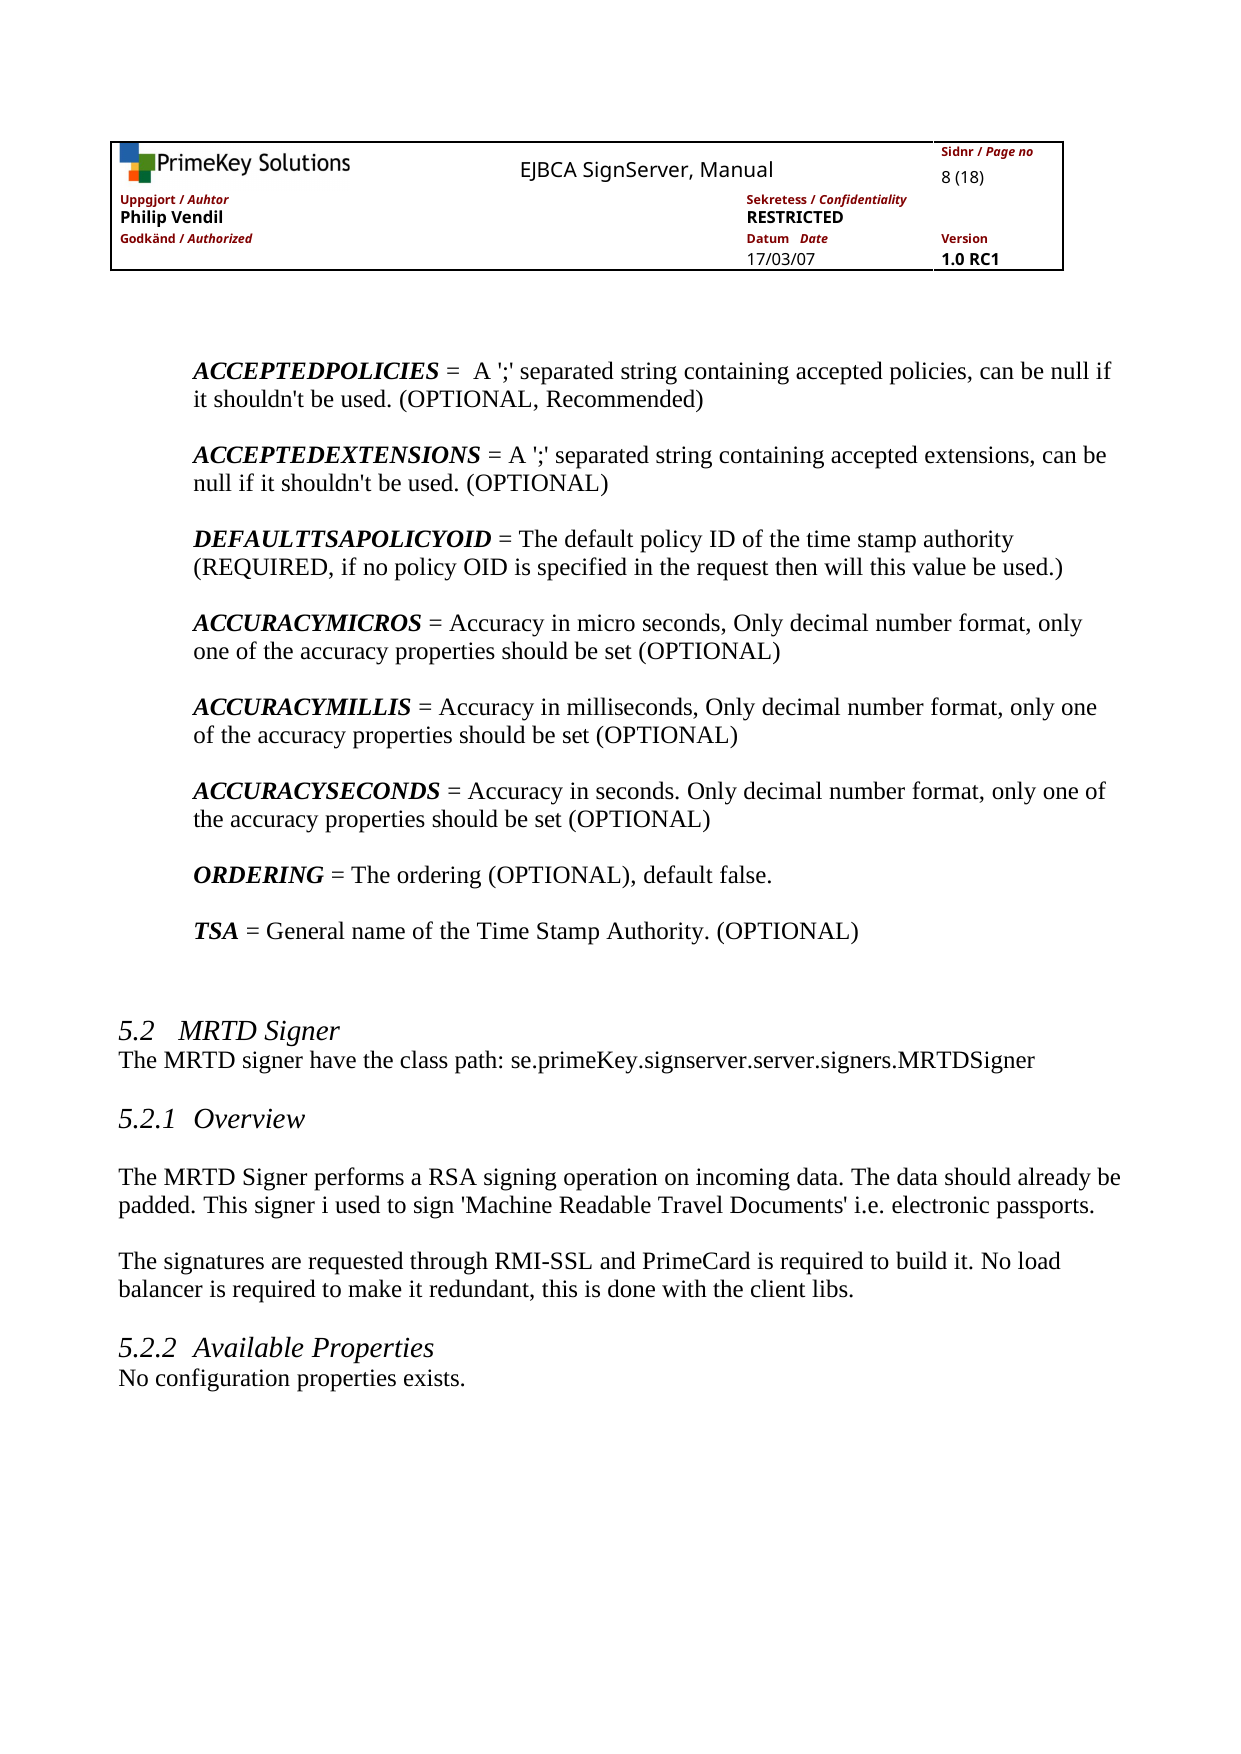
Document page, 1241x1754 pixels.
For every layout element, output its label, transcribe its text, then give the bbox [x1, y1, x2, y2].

text No configuration properties exists. [118, 1363, 1122, 1392]
text ACCURACYSECONDS = Accuracy in seconds. Only decimal number format, only one of the accuracy properties should be set (OPTIONAL) [193, 777, 1122, 833]
text ACCURACYMICROS = Accuracy in micro seconds, Only decimal number format, only one of the accuracy properties should be set (OPTIONAL) [193, 609, 1122, 665]
subtitle Available Properties [118, 1331, 1122, 1363]
text The MRTD Signer performs a RSA signing operation on incoming data. The data should already be padded. This signer i used to sign 'Machine Readable Travel Documents' i.e. electronic passports. [118, 1163, 1122, 1219]
text ORDERING = The ordering (OPTIONAL), default false. [193, 861, 1122, 889]
text The MRTD signer have the class path: se.primeKey.signserver.server.signers.MRTDSigner [118, 1046, 1122, 1074]
subtitle Overview [118, 1102, 1122, 1135]
text TSA = General name of the Time Stamp Authority. (OPTIONAL) [193, 917, 1122, 945]
text ACCEPTEDEXTENSIONS = A ';' separated string containing accepted extensions, can be null if it shouldn't be used. (OPTIONAL) [193, 441, 1122, 497]
text DEFAULTTSAPOLICYOID = The default policy ID of the time stamp authority (REQUIRED, if no policy OID is specified in the request then will this value be used.) [193, 525, 1122, 581]
subtitle MRTD Signer [118, 1014, 1122, 1046]
text ACCURACYMILLIS = Accuracy in milliseconds, Only decimal number format, only one of the accuracy properties should be set (OPTIONAL) [193, 693, 1122, 749]
text ACCEPTEDPOLICIES = A ';' separated string containing accepted policies, can be null if it shouldn't be used. (OPTIONAL, Recommended) [193, 357, 1122, 413]
text The signatures are requested through RMI-SSL and PrimeCard is required to build it. No load balancer is required to make it redundant, this is done with the client libs. [118, 1247, 1122, 1303]
